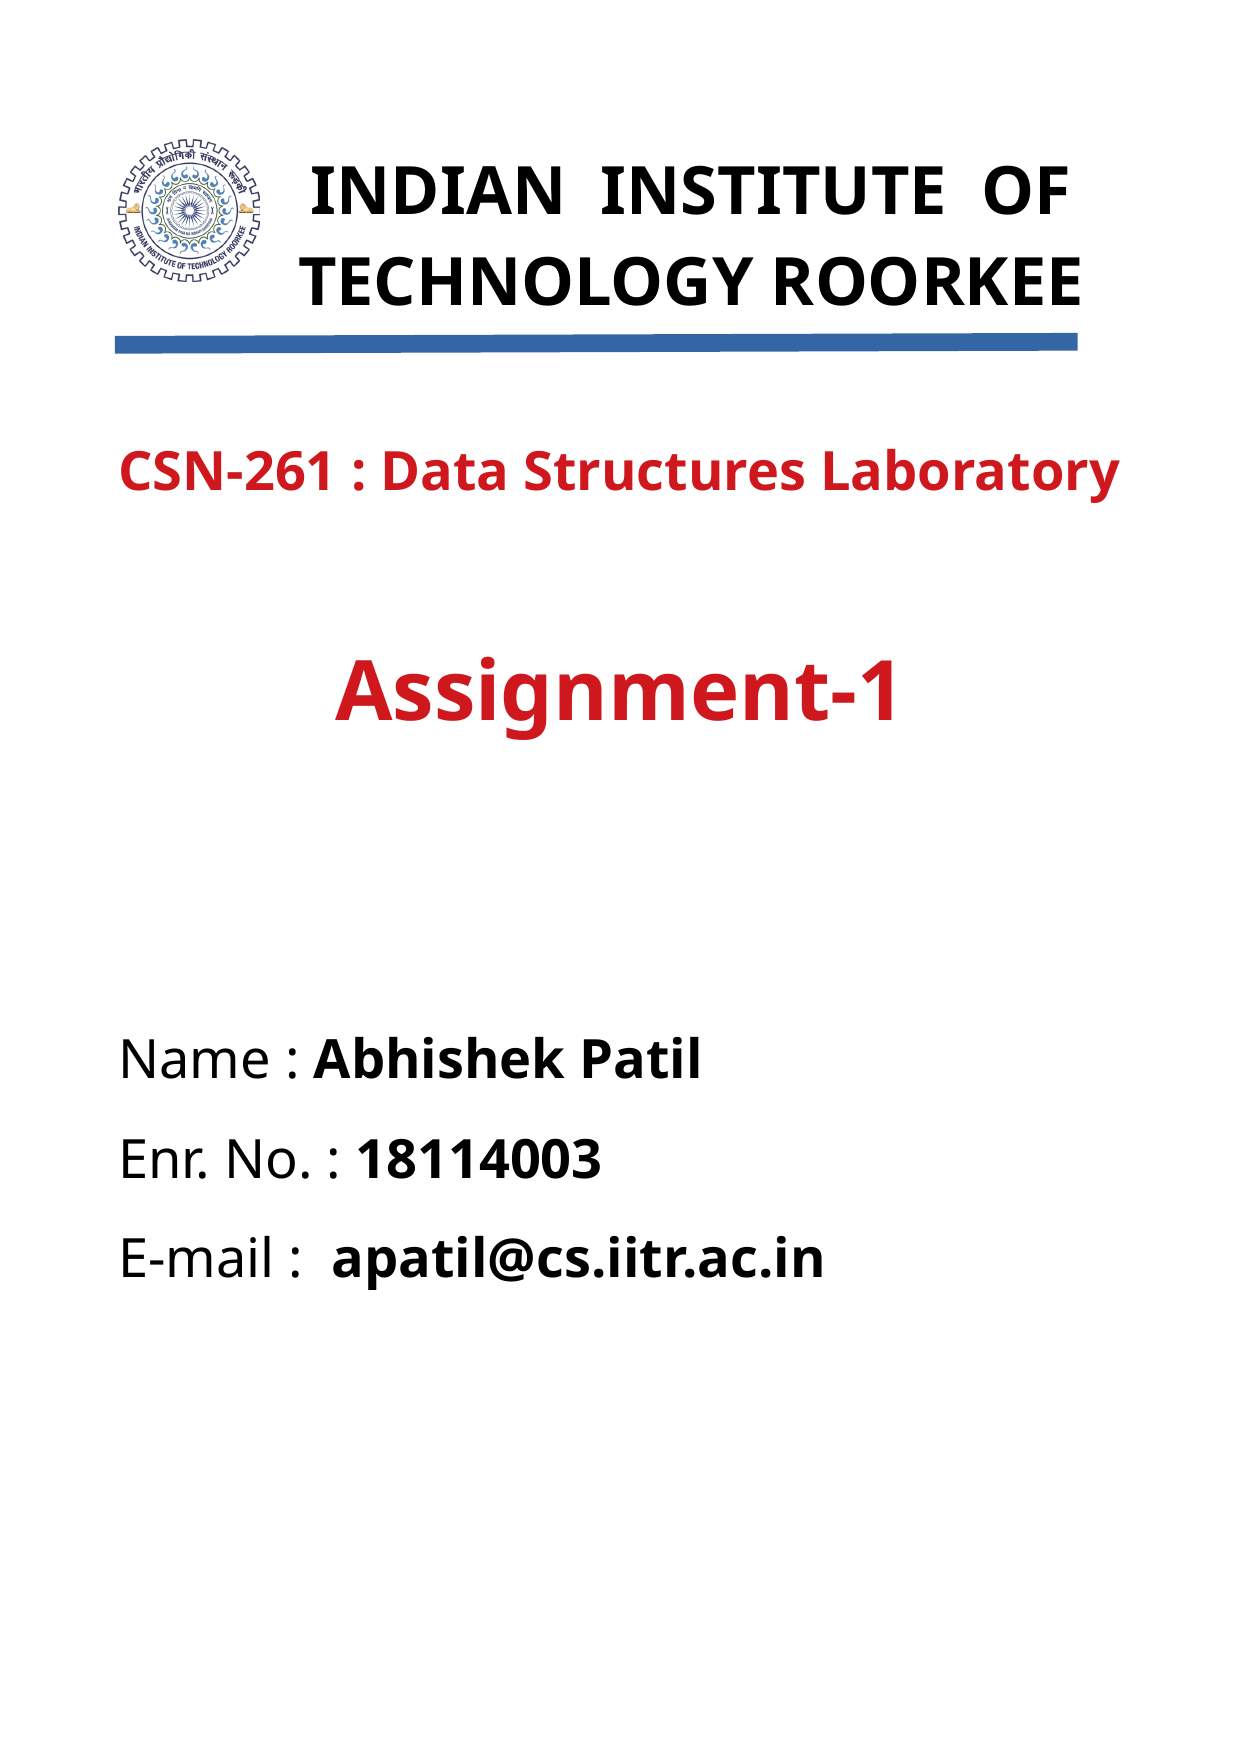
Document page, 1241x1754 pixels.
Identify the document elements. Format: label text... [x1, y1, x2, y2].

text E-mail : apatil@cs.iitr.ac.in [118, 1219, 1122, 1293]
title INDIAN INSTITUTE OF TECHNOLOGY ROORKEE [118, 143, 1122, 325]
text Enr. No. : 18114003 [118, 1120, 1122, 1194]
text CSN-261 : Data Structures Laboratory [118, 432, 1122, 506]
text Assignment-1 [118, 631, 1122, 745]
text Name : Abhishek Patil [118, 1021, 1122, 1094]
picture [118, 139, 260, 282]
